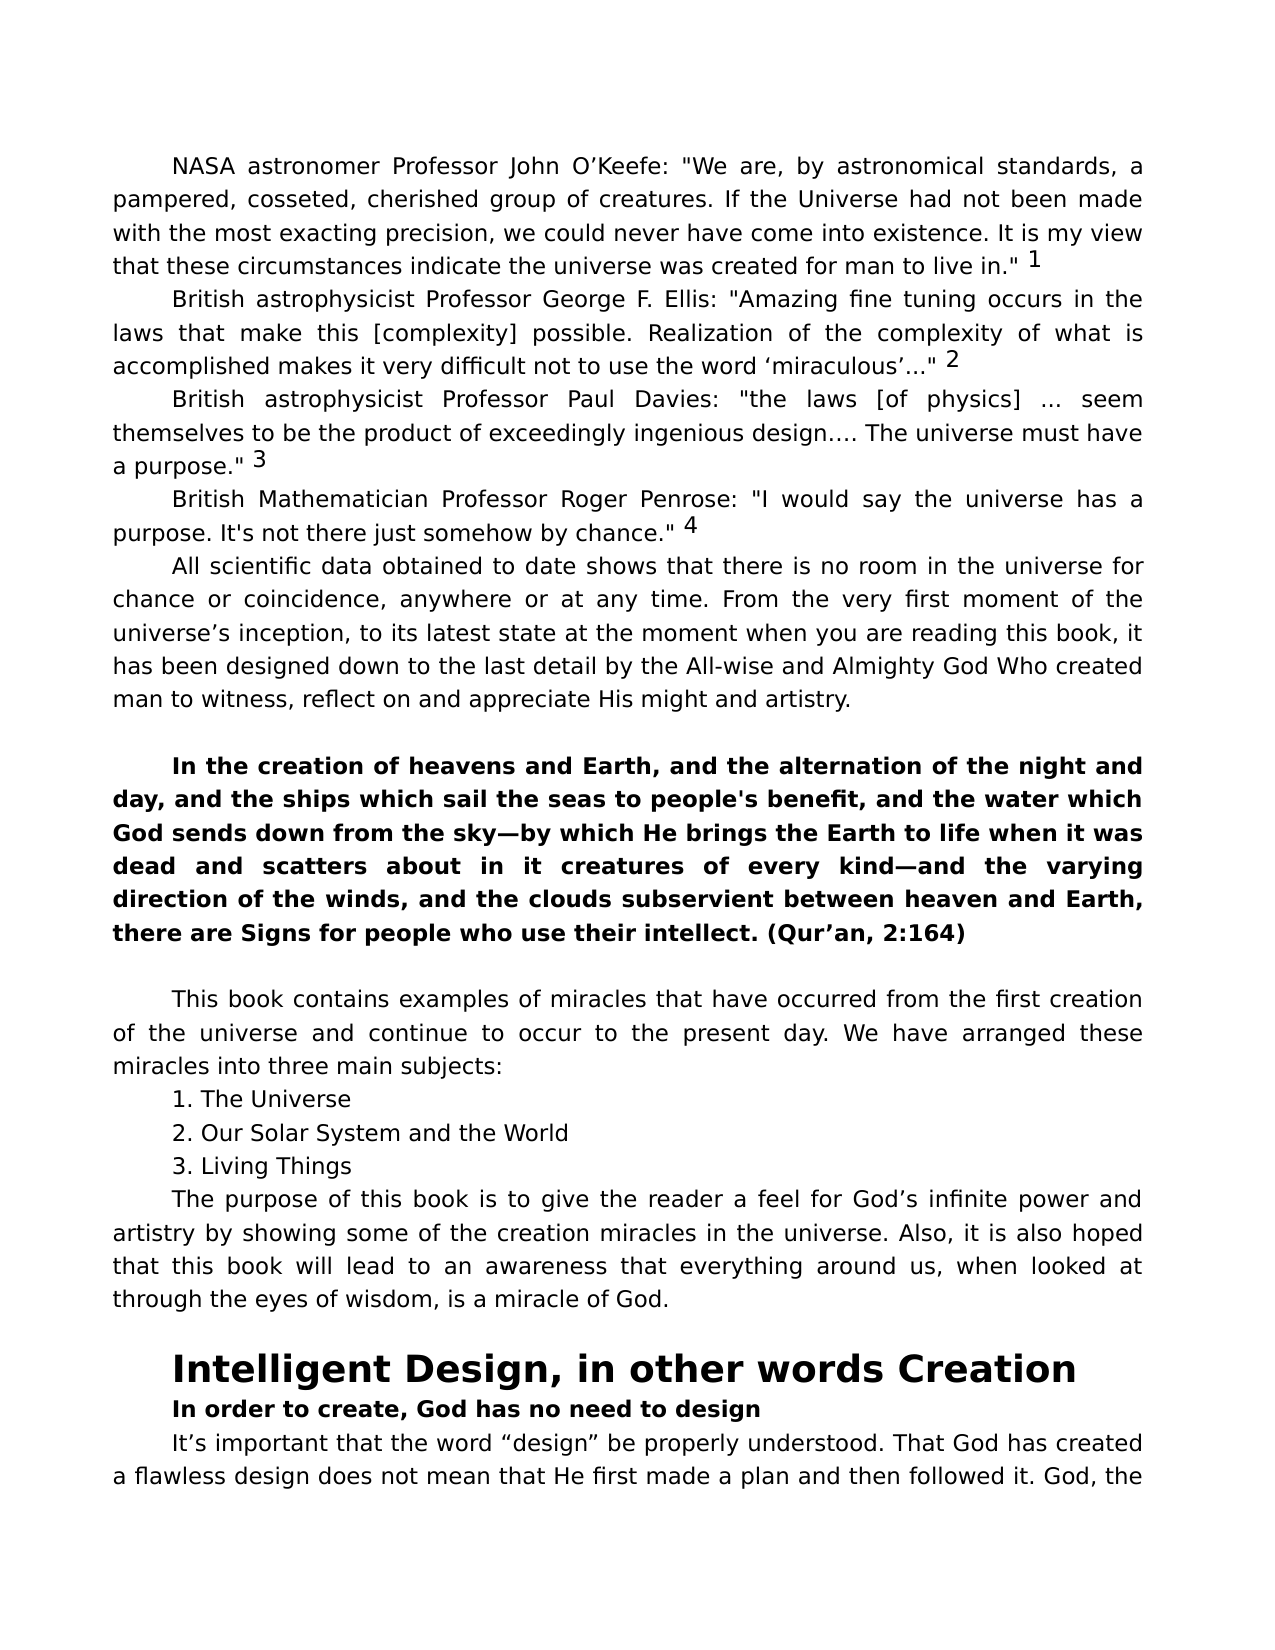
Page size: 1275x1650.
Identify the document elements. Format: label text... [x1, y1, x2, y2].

text British astrophysicist Professor George F. Ellis: "Amazing fine tuning occurs in the laws that make this [complexity] possible. Realization of the complexity of what is accomplished makes it very difficult not to use the word ‘miraculous’..." 2 [112, 281, 1145, 381]
subtitle Intelligent Design, in other words Creation [112, 1348, 1145, 1391]
text In the creation of heavens and Earth, and the alternation of the night and day, and the ships which sail the seas to people's benefit, and the water which God sends down from the sky—by which He brings the Earth to life when it was dead and scatters about in it creatures of every kind—and the varying direction of the winds, and the clouds subservient between heaven and Earth, there are Signs for people who use their intellect. (Qur’an, 2:164) [112, 748, 1145, 948]
text In order to create, God has no need to design [112, 1391, 1145, 1424]
text 2. Our Solar System and the World [112, 1114, 1145, 1148]
text This book contains examples of miracles that have occurred from the first creation of the universe and continue to occur to the present day. We have arranged these miracles into three main subjects: [112, 981, 1145, 1081]
text The purpose of this book is to give the reader a feel for God’s infinite power and artistry by showing some of the creation miracles in the universe. Also, it is also hoped that this book will lead to an awareness that everything around us, when looked at through the eyes of wisdom, is a miracle of God. [112, 1181, 1145, 1314]
text It’s important that the word “design” be properly understood. That God has created a flawless design does not mean that He first made a plan and then followed it. God, the [112, 1424, 1145, 1491]
text British astrophysicist Professor Paul Davies: "the laws [of physics] ... seem themselves to be the product of exceedingly ingenious design…. The universe must have a purpose." 3 [112, 381, 1145, 481]
text British Mathematician Professor Roger Penrose: "I would say the universe has a purpose. It's not there just somehow by chance." 4 [112, 481, 1145, 548]
text 3. Living Things [112, 1148, 1145, 1181]
text 1. The Universe [112, 1081, 1145, 1114]
text All scientific data obtained to date shows that there is no room in the universe for chance or coincidence, anywhere or at any time. From the very first moment of the universe’s inception, to its latest state at the moment when you are reading this book, it has been designed down to the last detail by the All-wise and Almighty God Who created man to witness, reflect on and appreciate His might and artistry. [112, 548, 1145, 714]
text NASA astronomer Professor John O’Keefe: "We are, by astronomical standards, a pampered, cosseted, cherished group of creatures. If the Universe had not been made with the most exacting precision, we could never have come into existence. It is my view that these circumstances indicate the universe was created for man to live in." 1 [112, 148, 1145, 281]
